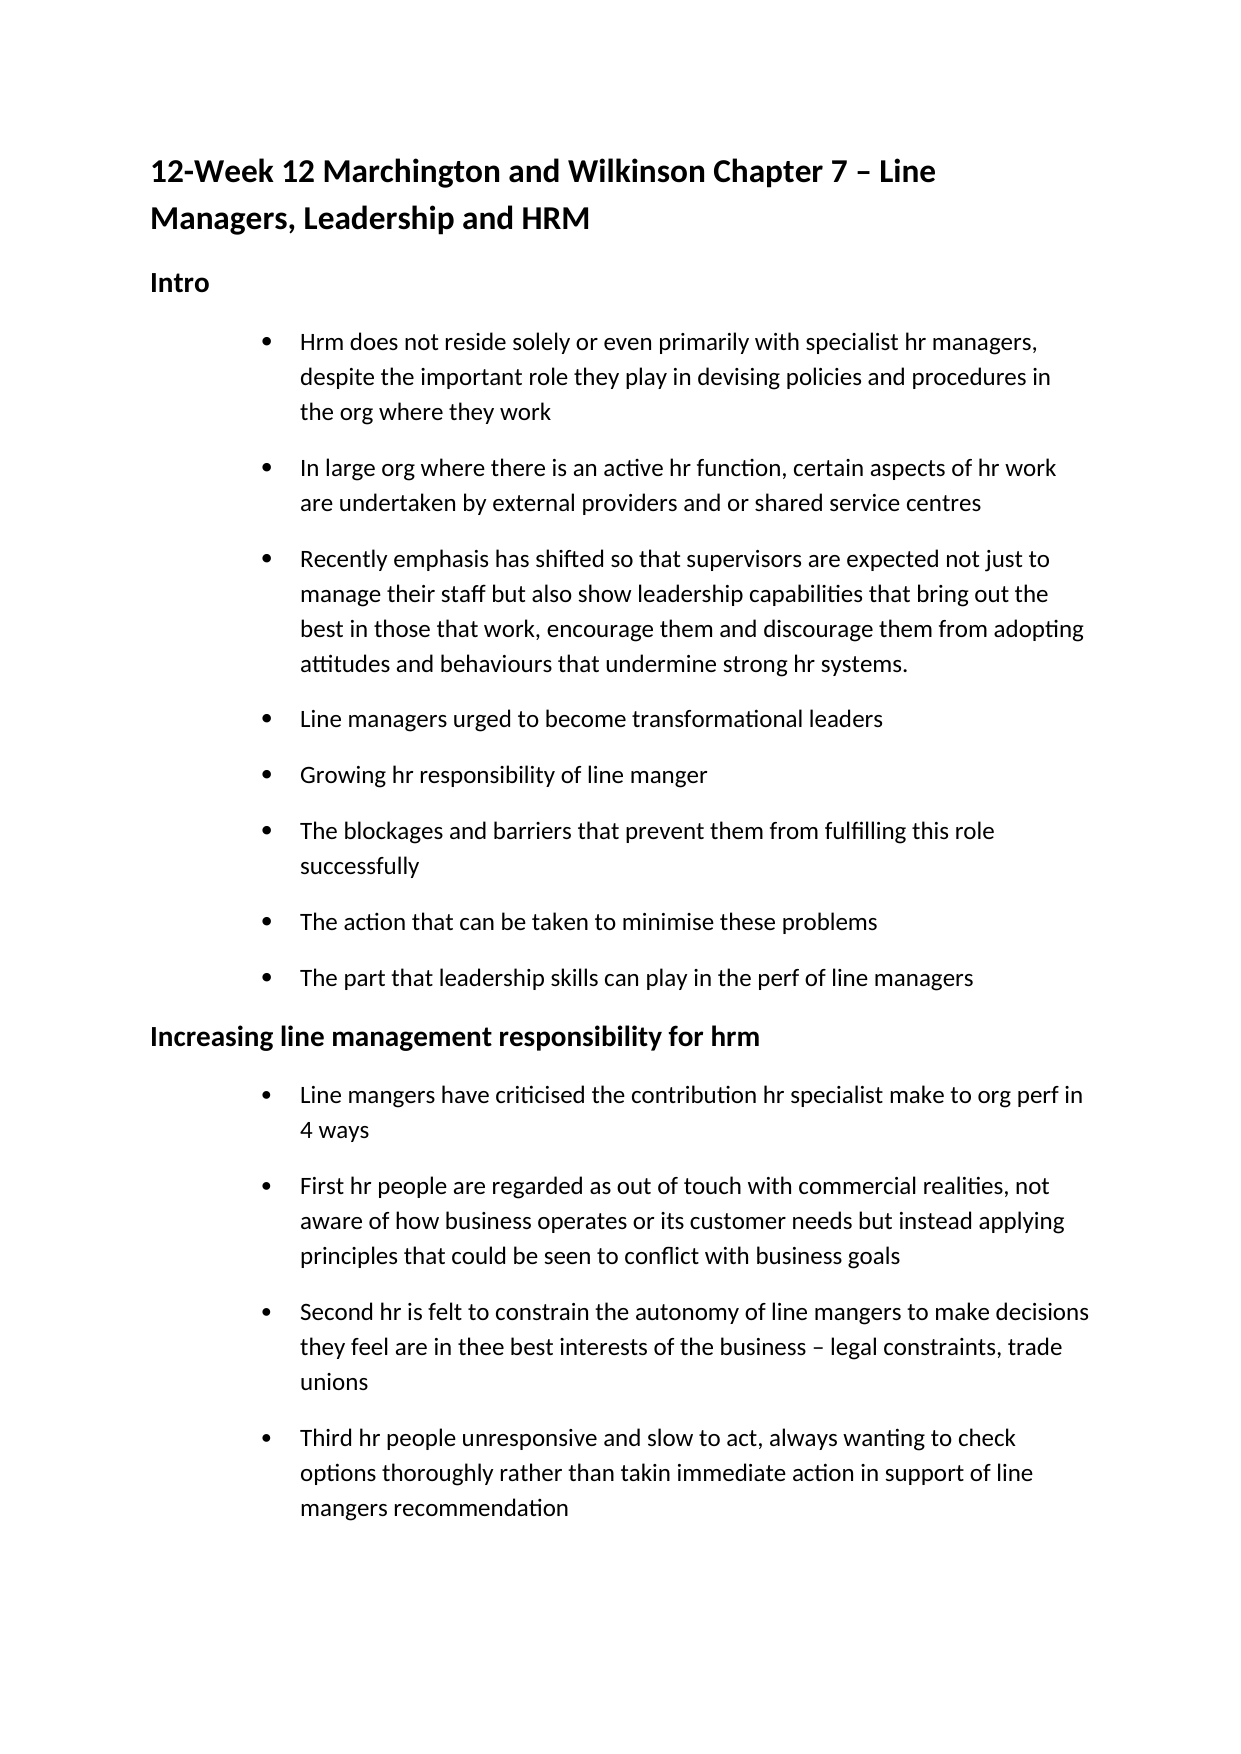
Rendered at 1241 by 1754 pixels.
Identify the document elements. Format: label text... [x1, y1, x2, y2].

list The part that leadership skills can play in the perf of line managers [262, 962, 1090, 992]
list Recently emphasis has shifted so that supervisors are expected not just to manage their staff but also show leadership capabilities that bring out the best in those that work, encourage them and discourage them from adopting attitudes and behaviours that undermine strong hr systems. [262, 543, 1090, 678]
list First hr people are regarded as out of touch with commercial realities, not aware of how business operates or its customer needs but instead applying principles that could be seen to conflict with business goals [262, 1170, 1090, 1271]
text Intro [150, 264, 1090, 300]
list The blockages and barriers that prevent them from fulfilling this role successfully [262, 815, 1090, 881]
list Growing hr responsibility of line manger [262, 759, 1090, 790]
list Line mangers have criticised the contribution hr specialist make to org perf in 4 ways [262, 1079, 1090, 1145]
text 12-Week 12 Marchington and Wilkinson Chapter 7 – Line Managers, Leadership and HRM [150, 150, 1090, 237]
list Second hr is felt to constrain the autonomy of line mangers to make decisions they feel are in thee best interests of the business – legal constraints, trade unions [262, 1296, 1090, 1397]
list The action that can be taken to minimise these problems [262, 906, 1090, 937]
list Hrm does not reside solely or even primarily with specialist hr managers, despite the important role they play in devising policies and procedures in the org where they work [262, 326, 1090, 427]
list Line managers urged to become transformational leaders [262, 704, 1090, 734]
text Increasing line management responsibility for hrm [150, 1018, 1090, 1053]
list Third hr people unresponsive and slow to act, always wanting to check options thoroughly rather than takin immediate action in support of line mangers recommendation [262, 1422, 1090, 1523]
list In large org where there is an active hr function, certain aspects of hr work are undertaken by external providers and or shared service centres [262, 452, 1090, 517]
